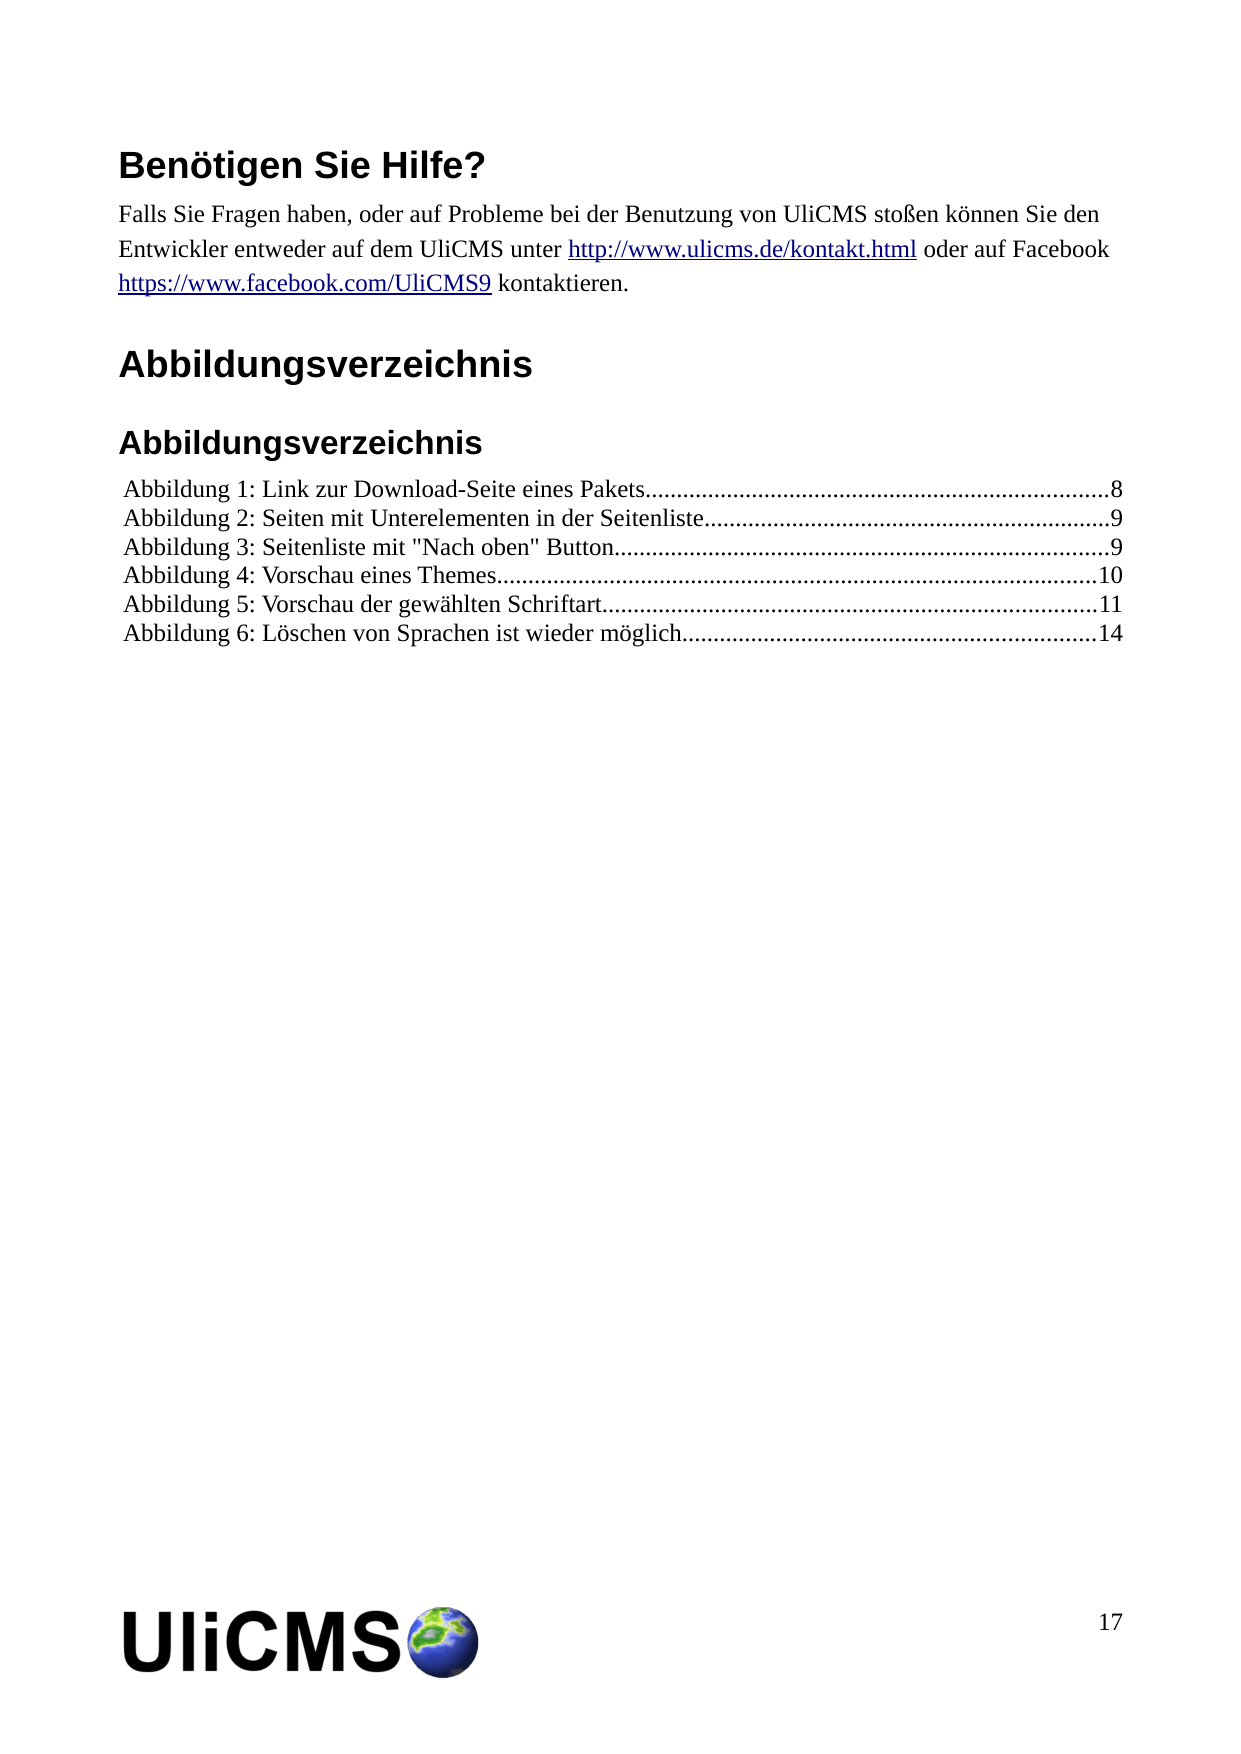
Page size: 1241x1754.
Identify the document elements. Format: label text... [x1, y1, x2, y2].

subtitle Abbildungsverzeichnis [118, 423, 1123, 462]
text Abbildung 5: Vorschau der gewählten Schriftart 11 [118, 589, 1123, 618]
text Falls Sie Fragen haben, oder auf Probleme bei der Benutzung von UliCMS stoßen können Sie den Entwickler entweder auf dem UliCMS unter http://www.ulicms.de/kontakt.html oder auf Facebook https://www.facebook.com/UliCMS9 kontaktieren. [118, 199, 1123, 297]
text Abbildung 6: Löschen von Sprachen ist wieder möglich 14 [118, 618, 1123, 647]
text Abbildung 2: Seiten mit Unterelementen in der Seitenliste 9 [118, 503, 1123, 532]
text Abbildung 4: Vorschau eines Themes 10 [118, 561, 1123, 589]
picture [118, 1607, 479, 1681]
text Abbildung 1: Link zur Download-Seite eines Pakets 8 [118, 474, 1123, 503]
text Abbildung 3: Seitenliste mit "Nach oben" Button 9 [118, 532, 1123, 561]
subtitle Benötigen Sie Hilfe? [118, 143, 1123, 187]
subtitle Abbildungsverzeichnis [118, 342, 1123, 386]
